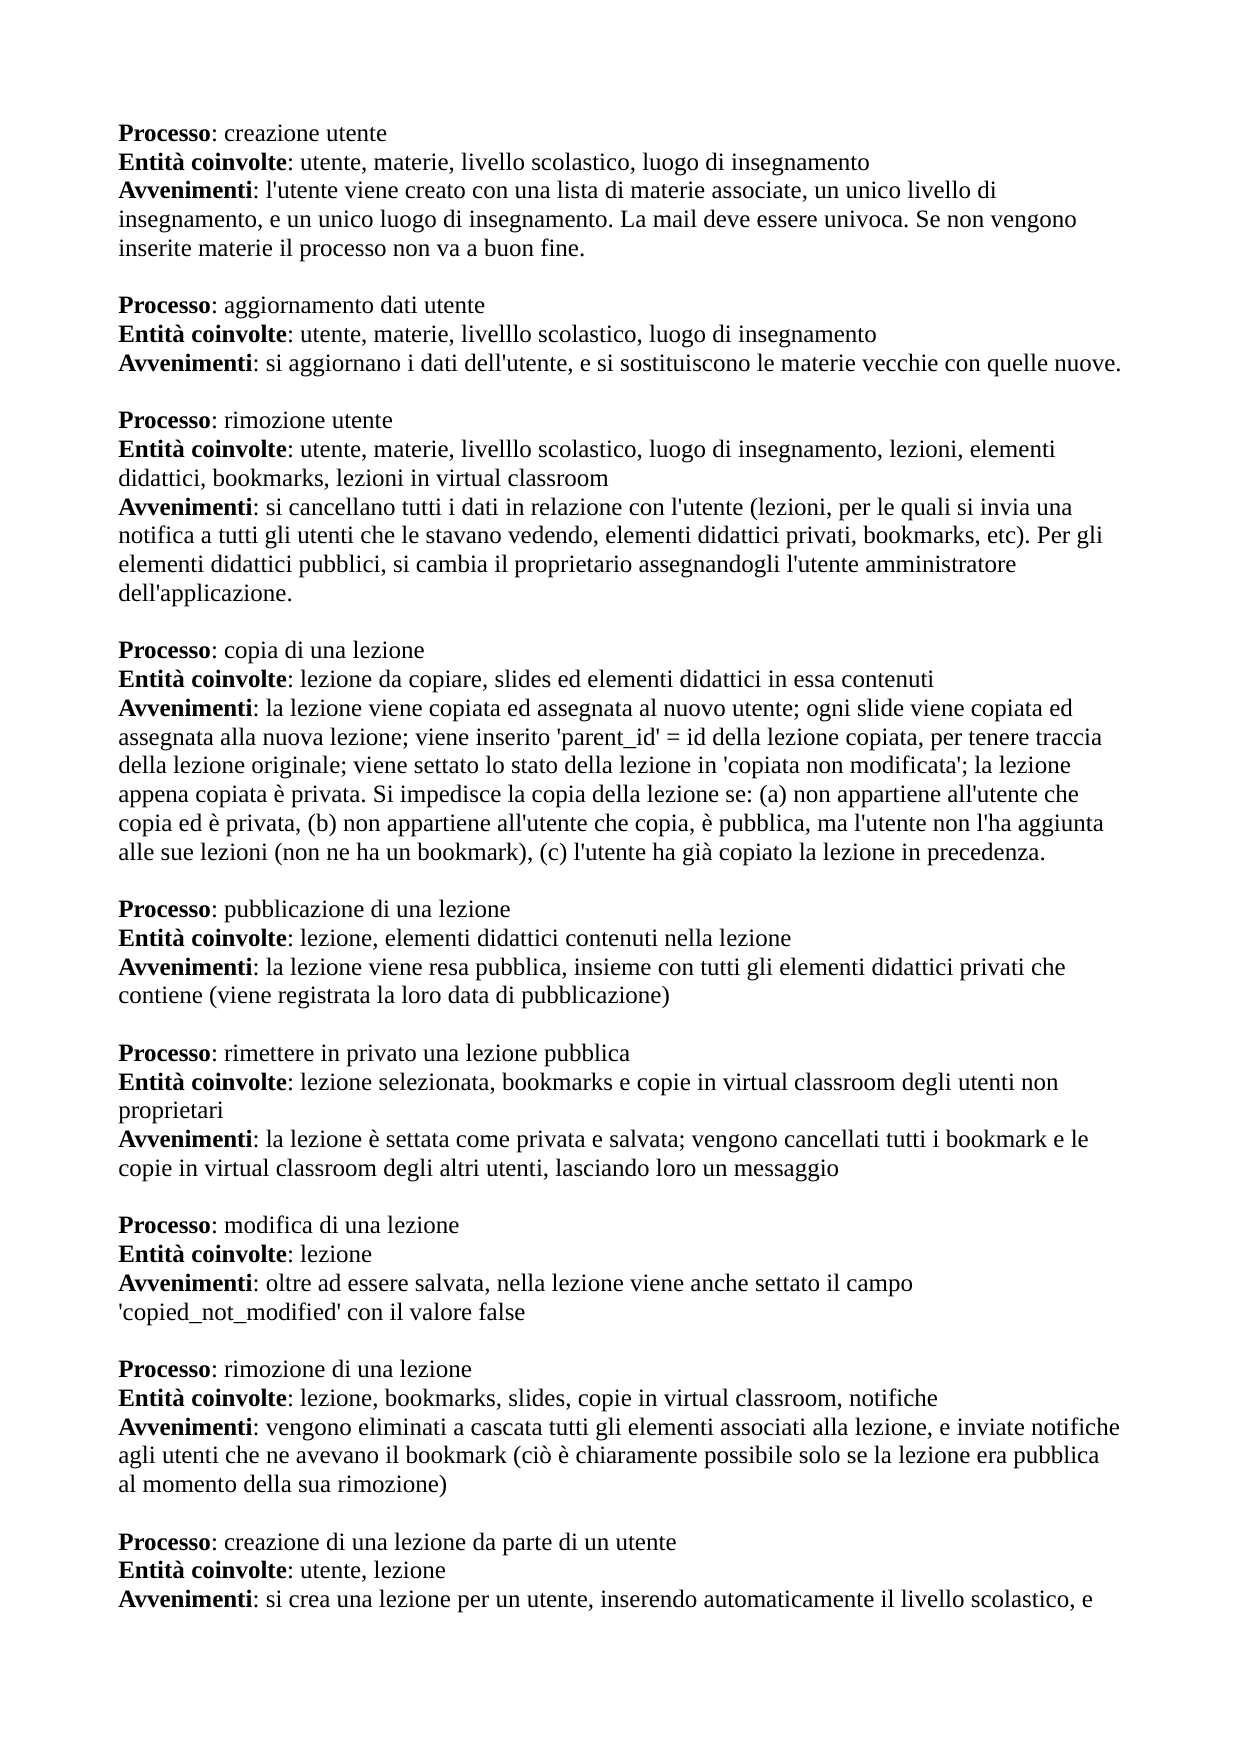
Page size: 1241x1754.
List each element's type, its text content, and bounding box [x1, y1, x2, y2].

text Processo: pubblicazione di una lezione [118, 894, 1122, 923]
text Avvenimenti: si cancellano tutti i dati in relazione con l'utente (lezioni, per le quali si invia una notifica a tutti gli utenti che le stavano vedendo, elementi didattici privati, bookmarks, etc). Per gli elementi didattici pubblici, si cambia il proprietario assegnandogli l'utente amministratore dell'applicazione. [118, 492, 1122, 607]
text Processo: aggiornamento dati utente [118, 291, 1122, 319]
text Avvenimenti: si aggiornano i dati dell'utente, e si sostituiscono le materie vecchie con quelle nuove. [118, 348, 1122, 377]
text Processo: rimozione di una lezione [118, 1354, 1122, 1383]
text Entità coinvolte: lezione [118, 1239, 1122, 1268]
text Entità coinvolte: lezione da copiare, slides ed elementi didattici in essa contenuti [118, 664, 1122, 693]
text Avvenimenti: la lezione viene resa pubblica, insieme con tutti gli elementi didattici privati che contiene (viene registrata la loro data di pubblicazione) [118, 952, 1122, 1009]
text Processo: creazione di una lezione da parte di un utente [118, 1527, 1122, 1556]
text Avvenimenti: si crea una lezione per un utente, inserendo automaticamente il livello scolastico, e [118, 1584, 1122, 1613]
text Entità coinvolte: lezione, elementi didattici contenuti nella lezione [118, 923, 1122, 952]
text Avvenimenti: oltre ad essere salvata, nella lezione viene anche settato il campo 'copied_not_modified' con il valore false [118, 1268, 1122, 1326]
text Processo: creazione utente [118, 118, 1122, 147]
text Entità coinvolte: lezione selezionata, bookmarks e copie in virtual classroom degli utenti non proprietari [118, 1067, 1122, 1124]
text Entità coinvolte: utente, materie, livelllo scolastico, luogo di insegnamento, lezioni, elementi didattici, bookmarks, lezioni in virtual classroom [118, 434, 1122, 492]
text Processo: rimettere in privato una lezione pubblica [118, 1038, 1122, 1067]
text Avvenimenti: vengono eliminati a cascata tutti gli elementi associati alla lezione, e inviate notifiche agli utenti che ne avevano il bookmark (ciò è chiaramente possibile solo se la lezione era pubblica al momento della sua rimozione) [118, 1412, 1122, 1498]
text Entità coinvolte: utente, materie, livello scolastico, luogo di insegnamento [118, 147, 1122, 176]
text Processo: copia di una lezione [118, 636, 1122, 664]
text Entità coinvolte: utente, lezione [118, 1556, 1122, 1584]
text Avvenimenti: la lezione è settata come privata e salvata; vengono cancellati tutti i bookmark e le copie in virtual classroom degli altri utenti, lasciando loro un messaggio [118, 1124, 1122, 1182]
text Entità coinvolte: utente, materie, livelllo scolastico, luogo di insegnamento [118, 319, 1122, 348]
text Avvenimenti: la lezione viene copiata ed assegnata al nuovo utente; ogni slide viene copiata ed assegnata alla nuova lezione; viene inserito 'parent_id' = id della lezione copiata, per tenere traccia della lezione originale; viene settato lo stato della lezione in 'copiata non modificata'; la lezione appena copiata è privata. Si impedisce la copia della lezione se: (a) non appartiene all'utente che copia ed è privata, (b) non appartiene all'utente che copia, è pubblica, ma l'utente non l'ha aggiunta alle sue lezioni (non ne ha un bookmark), (c) l'utente ha già copiato la lezione in precedenza. [118, 693, 1122, 866]
text Entità coinvolte: lezione, bookmarks, slides, copie in virtual classroom, notifiche [118, 1383, 1122, 1412]
text Processo: modifica di una lezione [118, 1211, 1122, 1239]
text Processo: rimozione utente [118, 406, 1122, 434]
text Avvenimenti: l'utente viene creato con una lista di materie associate, un unico livello di insegnamento, e un unico luogo di insegnamento. La mail deve essere univoca. Se non vengono inserite materie il processo non va a buon fine. [118, 176, 1122, 262]
